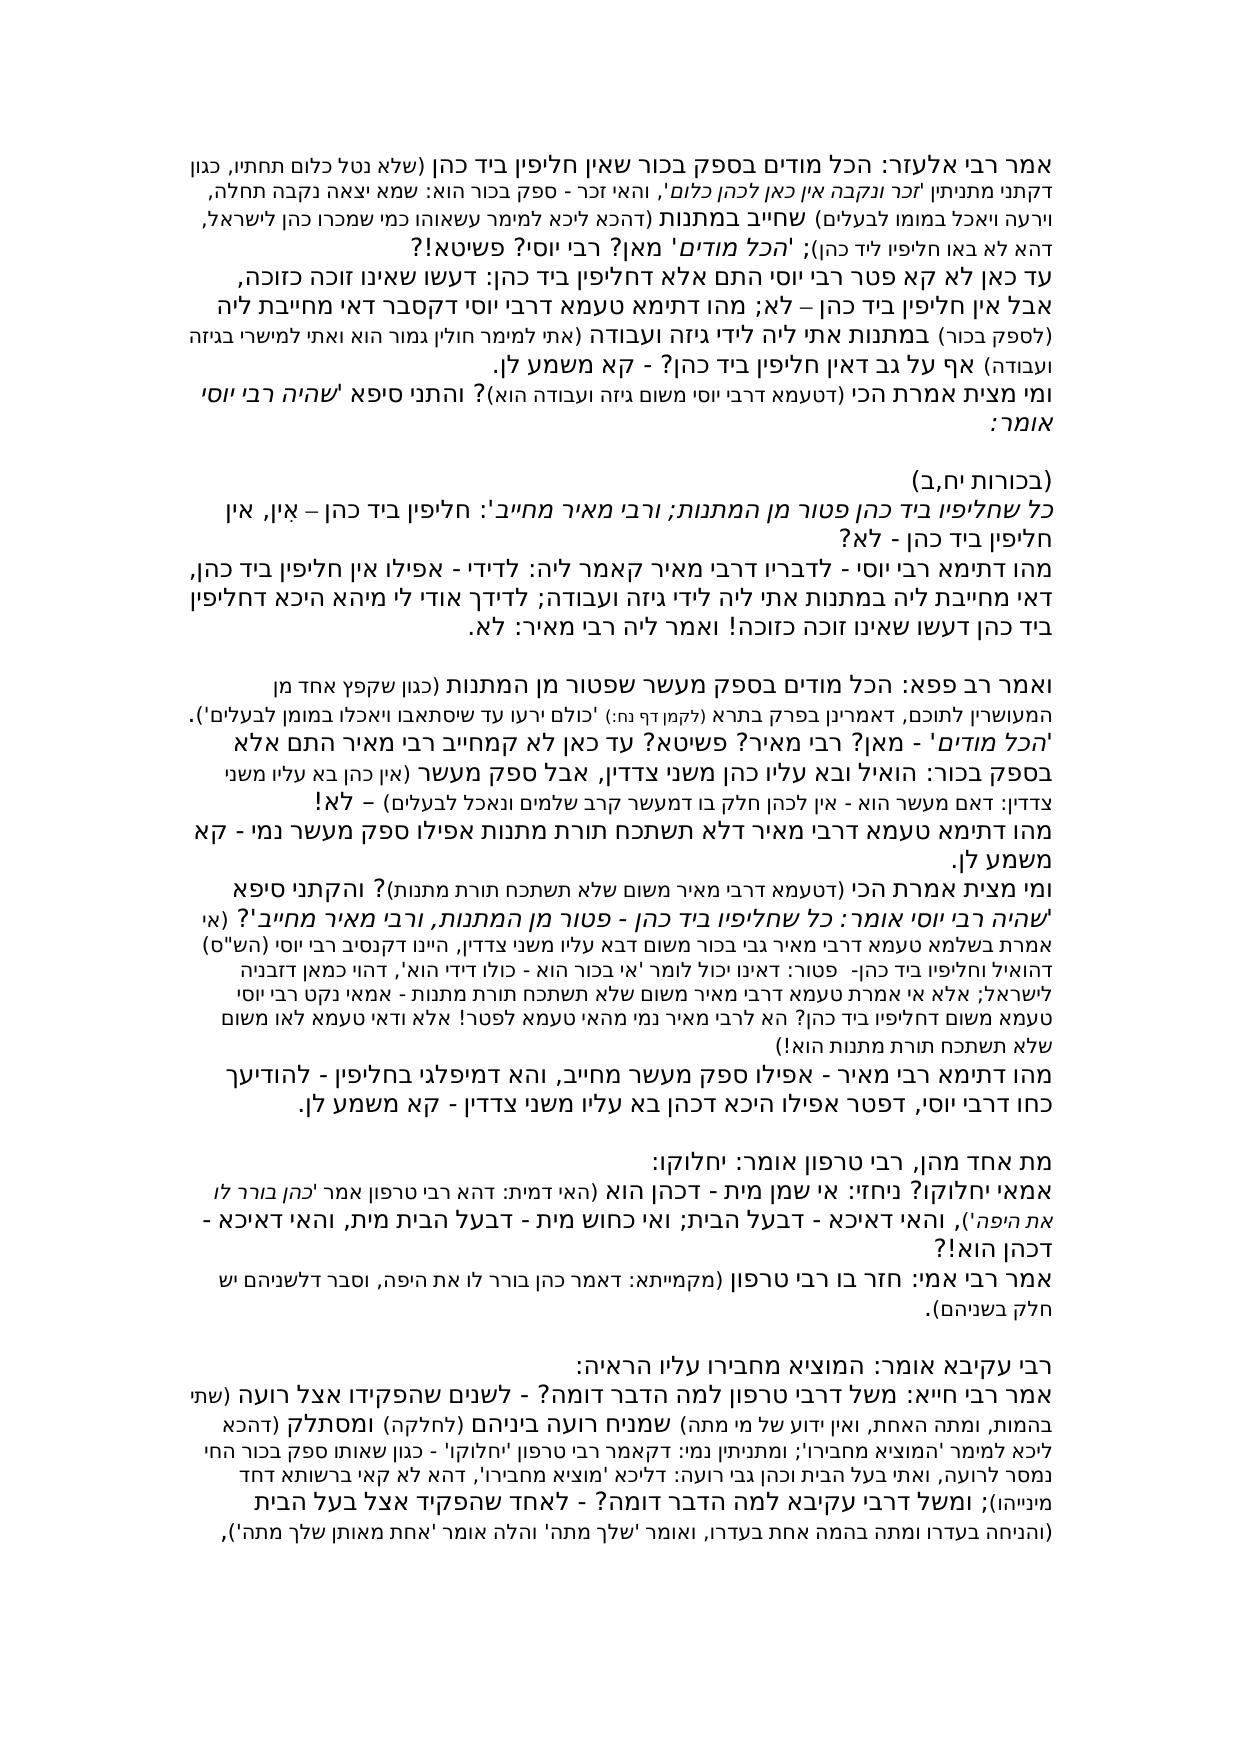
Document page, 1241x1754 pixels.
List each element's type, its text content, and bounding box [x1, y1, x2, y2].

text כל שחליפיו ביד כהן פטור מן המתנות; ורבי מאיר מחייב': חליפין ביד כהן – אִין, אין חליפין ביד כהן - לא? [187, 495, 1053, 554]
text מהו דתימא טעמא דרבי מאיר דלא תשתכח תורת מתנות אפילו ספק מעשר נמי - קא משמע לן. [187, 816, 1053, 875]
text 'הכל מודים' - מאן? רבי מאיר? פשיטא? עד כאן לא קמחייב רבי מאיר התם אלא בספק בכור: הואיל ובא עליו כהן משני צדדין, אבל ספק מעשר (אין כהן בא עליו משני צדדין: דאם מעשר הוא - אין לכהן חלק בו דמעשר קרב שלמים ונאכל לבעלים) – לא! [187, 729, 1053, 816]
text רבי עקיבא אומר: המוציא מחבירו עליו הראיה: [187, 1351, 1053, 1380]
text (בכורות יח,ב) [187, 466, 1053, 495]
text מת אחד מהן, רבי טרפון אומר: יחלוקו: [187, 1147, 1053, 1176]
text עד כאן לא קא פטר רבי יוסי התם אלא דחליפין ביד כהן: דעשו שאינו זוכה כזוכה, אבל אין חליפין ביד כהן – לא; מהו דתימא טעמא דרבי יוסי דקסבר דאי מחייבת ליה (לספק בכור) במתנות אתי ליה לידי גיזה ועבודה (אתי למימר חולין גמור הוא ואתי למישרי בגיזה ועבודה) אף על גב דאין חליפין ביד כהן? - קא משמע לן. [187, 262, 1053, 379]
text ומי מצית אמרת הכי (דטעמא דרבי יוסי משום גיזה ועבודה הוא)? והתני סיפא 'שהיה רבי יוסי אומר: [187, 379, 1053, 437]
text ואמר רב פפא: הכל מודים בספק מעשר שפטור מן המתנות (כגון שקפץ אחד מן המעושרין לתוכם, דאמרינן בפרק בתרא (לקמן דף נח:) 'כולם ירעו עד שיסתאבו ויאכלו במומן לבעלים'). [187, 670, 1053, 729]
text אמר רבי אמי: חזר בו רבי טרפון (מקמייתא: דאמר כהן בורר לו את היפה, וסבר דלשניהם יש חלק בשניהם). [187, 1264, 1053, 1322]
text מהו דתימא רבי מאיר - אפילו ספק מעשר מחייב, והא דמיפלגי בחליפין - להודיעך כחו דרבי יוסי, דפטר אפילו היכא דכהן בא עליו משני צדדין - קא משמע לן. [187, 1060, 1053, 1118]
text אמר רבי אלעזר: הכל מודים בספק בכור שאין חליפין ביד כהן (שלא נטל כלום תחתיו, כגון דקתני מתניתין 'זכר ונקבה אין כאן לכהן כלום', והאי זכר - ספק בכור הוא: שמא יצאה נקבה תחלה, וירעה ויאכל במומו לבעלים) שחייב במתנות (דהכא ליכא למימר עשאוהו כמי שמכרו כהן לישראל, דהא לא באו חליפיו ליד כהן); 'הכל מודים' מאן? רבי יוסי? פשיטא!? [187, 150, 1053, 262]
text אמאי יחלוקו? ניחזי: אי שמן מית - דכהן הוא (האי דמית: דהא רבי טרפון אמר 'כהן בורר לו את היפה'), והאי דאיכא - דבעל הבית; ואי כחוש מית - דבעל הבית מית, והאי דאיכא - דכהן הוא!? [187, 1176, 1053, 1264]
text אמר רבי חייא: משל דרבי טרפון למה הדבר דומה? - לשנים שהפקידו אצל רועה (שתי בהמות, ומתה האחת, ואין ידוע של מי מתה) שמניח רועה ביניהם (לחלקה) ומסתלק (דהכא ליכא למימר 'המוציא מחבירו'; ומתניתין נמי: דקאמר רבי טרפון 'יחלוקו' - כגון שאותו ספק בכור החי נמסר לרועה, ואתי בעל הבית וכהן גבי רועה: דליכא 'מוציא מחבירו', דהא לא קאי ברשותא דחד מינייהו); ומשל דרבי עקיבא למה הדבר דומה? - לאחד שהפקיד אצל בעל הבית (והניחה בעדרו ומתה בהמה אחת בעדרו, ואומר 'שלך מתה' והלה אומר 'אחת מאותן שלך מתה'), [187, 1380, 1053, 1546]
text ומי מצית אמרת הכי (דטעמא דרבי מאיר משום שלא תשתכח תורת מתנות)? והקתני סיפא 'שהיה רבי יוסי אומר: כל שחליפיו ביד כהן - פטור מן המתנות, ורבי מאיר מחייב'? (אי אמרת בשלמא טעמא דרבי מאיר גבי בכור משום דבא עליו משני צדדין, היינו דקנסיב רבי יוסי (הש"ס) דהואיל וחליפיו ביד כהן- פטור: דאינו יכול לומר 'אי בכור הוא - כולו דידי הוא', דהוי כמאן דזבניה לישראל; אלא אי אמרת טעמא דרבי מאיר משום שלא תשתכח תורת מתנות - אמאי נקט רבי יוסי טעמא משום דחליפיו ביד כהן? הא לרבי מאיר נמי מהאי טעמא לפטר! אלא ודאי טעמא לאו משום שלא תשתכח תורת מתנות הוא!) [187, 875, 1053, 1060]
text מהו דתימא רבי יוסי - לדבריו דרבי מאיר קאמר ליה: לדידי - אפילו אין חליפין ביד כהן, דאי מחייבת ליה במתנות אתי ליה לידי גיזה ועבודה; לדידך אודי לי מיהא היכא דחליפין ביד כהן דעשו שאינו זוכה כזוכה! ואמר ליה רבי מאיר: לא. [187, 554, 1053, 642]
